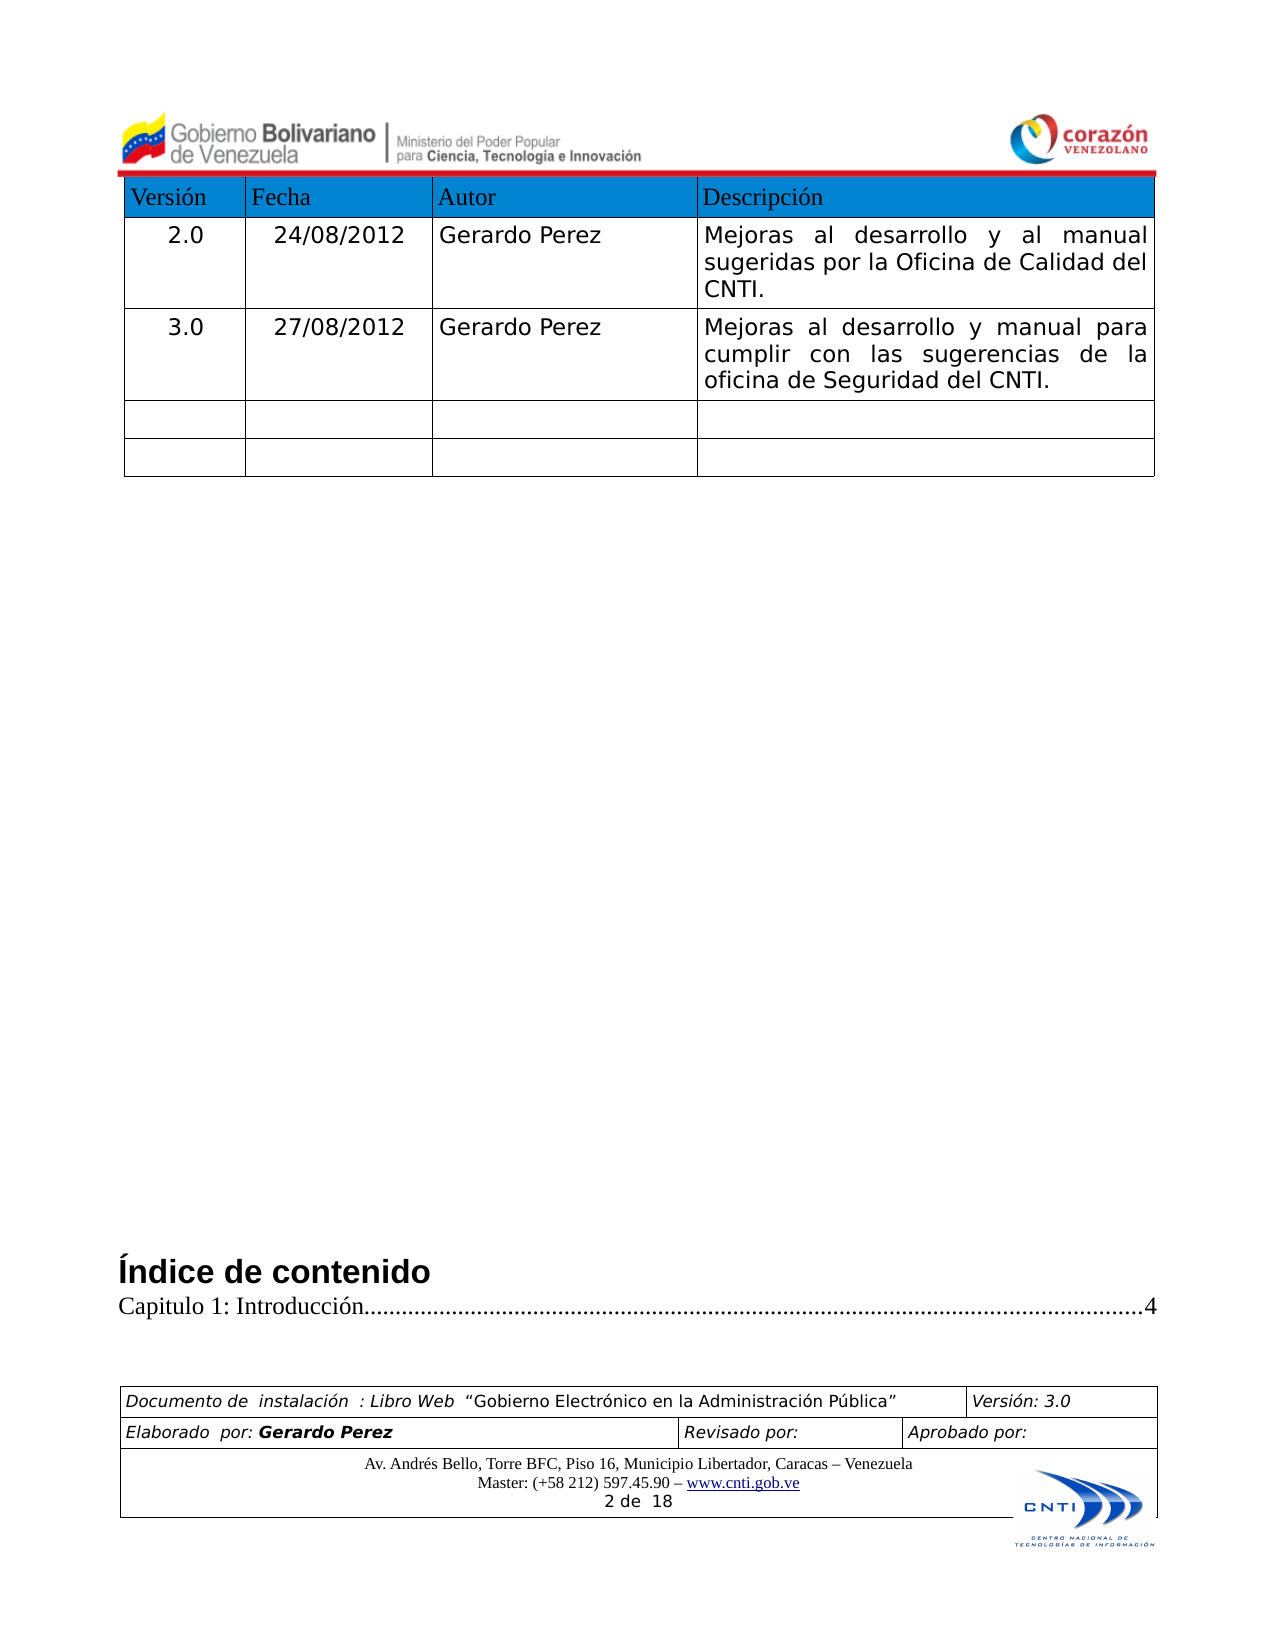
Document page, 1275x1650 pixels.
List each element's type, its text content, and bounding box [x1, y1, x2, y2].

table_cell [698, 439, 1154, 476]
table_cell [698, 401, 1154, 438]
picture [117, 107, 1157, 177]
table_header Fecha [246, 177, 432, 217]
table_cell 3.0 [125, 309, 245, 400]
table_cell 2.0 [125, 218, 245, 308]
table_cell [125, 439, 245, 476]
table_header Versión [125, 177, 245, 217]
table_cell Mejoras al desarrollo y manual para cumplir con las sugerencias de la oficina de Seguridad del CNTI. [698, 309, 1154, 400]
table_cell [246, 401, 432, 438]
table_cell Mejoras al desarrollo y al manual sugeridas por la Oficina de Calidad del CNTI. [698, 218, 1154, 308]
table_cell [433, 401, 697, 438]
subtitle Índice de contenido [118, 1253, 1157, 1291]
table_cell 27/08/2012 [246, 309, 432, 400]
table_cell Gerardo Perez [433, 309, 697, 400]
table_cell [433, 439, 697, 476]
table_cell 24/08/2012 [246, 218, 432, 308]
table_header Autor [433, 177, 697, 217]
table_header Descripción [698, 177, 1154, 217]
picture [1013, 1468, 1156, 1548]
text Capitulo 1: Introducción 4 [118, 1291, 1157, 1320]
table_cell [246, 439, 432, 476]
table_cell Gerardo Perez [433, 218, 697, 308]
table_cell [125, 401, 245, 438]
